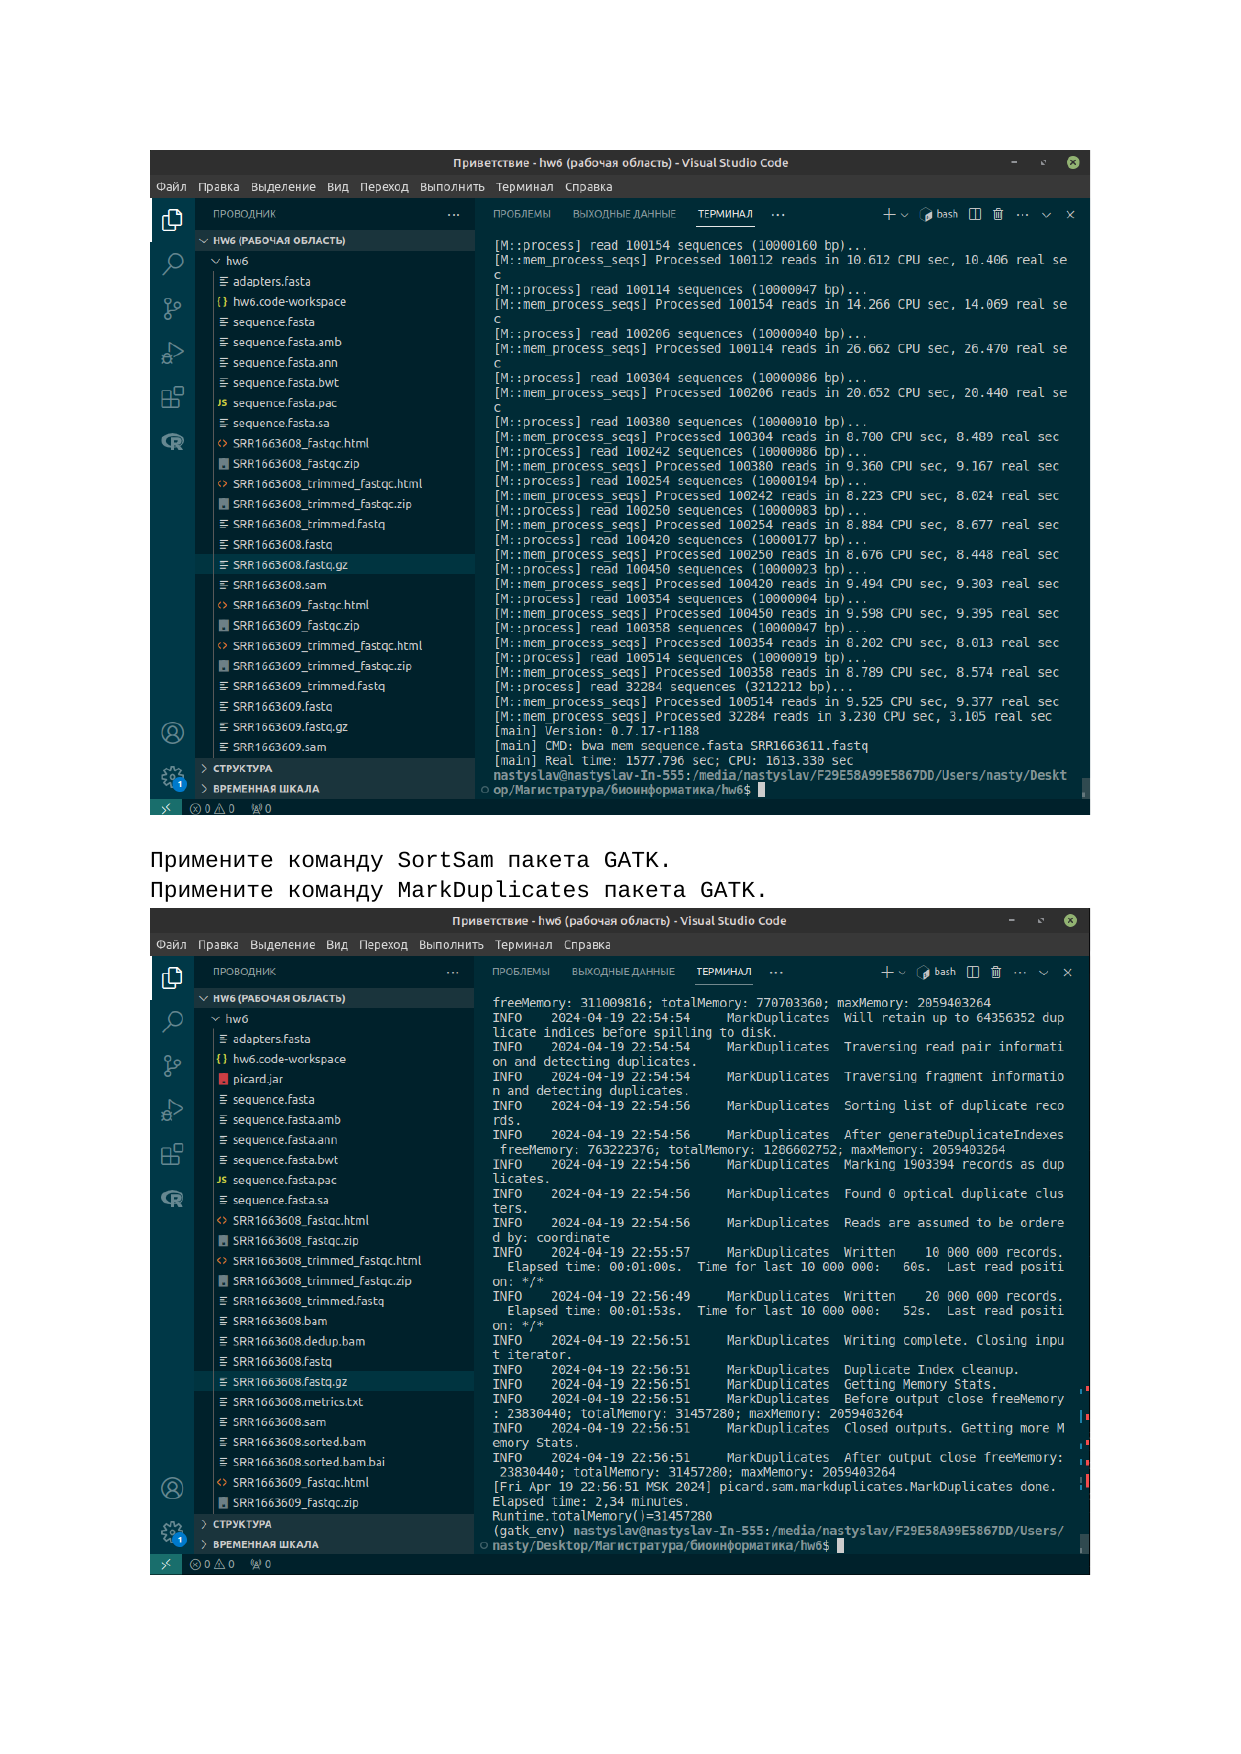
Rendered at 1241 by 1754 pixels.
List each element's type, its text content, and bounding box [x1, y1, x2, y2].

picture [221, 561, 227, 568]
picture [809, 1542, 820, 1549]
picture [605, 211, 611, 218]
picture [618, 1410, 626, 1417]
picture [176, 210, 182, 224]
picture [646, 785, 657, 796]
picture [706, 1146, 714, 1153]
picture [530, 1146, 538, 1153]
picture [1012, 1454, 1022, 1459]
picture [521, 999, 531, 1005]
picture [779, 1529, 788, 1534]
picture [728, 1248, 733, 1256]
picture [536, 714, 544, 720]
picture [640, 1543, 648, 1552]
picture [516, 786, 522, 793]
picture [916, 1382, 924, 1388]
picture [715, 1148, 723, 1153]
picture [536, 464, 544, 470]
picture [611, 1468, 619, 1474]
picture [623, 1470, 633, 1476]
picture [945, 1221, 953, 1226]
picture [338, 563, 345, 570]
picture [553, 742, 561, 749]
picture [785, 1411, 792, 1417]
picture [597, 758, 605, 764]
picture [150, 908, 1091, 1575]
picture [536, 346, 544, 352]
picture [581, 1309, 589, 1314]
picture [763, 389, 771, 394]
picture [728, 1160, 733, 1168]
picture [535, 1001, 545, 1006]
picture [587, 788, 595, 796]
picture [872, 1146, 883, 1153]
picture [696, 1543, 707, 1549]
picture [747, 1543, 758, 1549]
picture [699, 999, 707, 1005]
picture [537, 1542, 546, 1549]
picture [1031, 771, 1040, 779]
picture [995, 1527, 1003, 1534]
picture [992, 968, 1000, 977]
picture [1026, 1455, 1034, 1461]
picture [169, 1529, 186, 1546]
picture [700, 773, 709, 779]
picture [715, 211, 734, 217]
picture [647, 1483, 655, 1490]
picture [762, 1468, 773, 1475]
picture [631, 1411, 638, 1417]
picture [860, 999, 868, 1006]
picture [952, 1074, 963, 1081]
picture [728, 1336, 733, 1344]
picture [646, 536, 653, 543]
picture [586, 1236, 594, 1241]
picture [605, 332, 613, 337]
picture [924, 971, 929, 979]
picture [728, 1380, 733, 1388]
picture [725, 1541, 736, 1552]
picture [705, 788, 713, 793]
picture [589, 1512, 597, 1518]
picture [708, 1543, 718, 1549]
picture [631, 788, 639, 793]
picture [926, 213, 932, 221]
picture [784, 1485, 792, 1490]
picture [713, 969, 732, 974]
picture [581, 1265, 589, 1270]
picture [536, 523, 544, 528]
picture [728, 1292, 733, 1300]
picture [176, 968, 182, 982]
picture [150, 150, 1091, 553]
picture [171, 1193, 182, 1206]
picture [994, 210, 1002, 219]
picture [1019, 1395, 1029, 1402]
picture [536, 611, 544, 617]
picture [554, 773, 563, 779]
picture [904, 1380, 912, 1386]
picture [539, 1468, 545, 1476]
picture [576, 1543, 583, 1552]
picture [772, 1410, 780, 1417]
picture [539, 1148, 547, 1153]
picture [536, 552, 544, 558]
picture [536, 258, 544, 263]
picture [536, 302, 544, 308]
picture [536, 582, 544, 587]
text Примените команду MarkDuplicates пакета GATK. [150, 878, 1090, 904]
picture [759, 783, 764, 796]
picture [917, 771, 932, 779]
picture [1004, 1527, 1012, 1534]
picture [536, 670, 544, 676]
picture [612, 786, 627, 793]
picture [173, 776, 186, 791]
picture [163, 354, 171, 359]
picture [838, 1539, 843, 1552]
picture [162, 434, 183, 449]
picture [162, 1191, 176, 1203]
picture [601, 1514, 611, 1520]
picture [337, 1380, 345, 1387]
picture [777, 1470, 784, 1476]
text Примените команду SortSam пакета GATK. [150, 849, 1090, 875]
picture [150, 575, 1091, 815]
picture [727, 787, 742, 793]
picture [916, 1338, 924, 1344]
